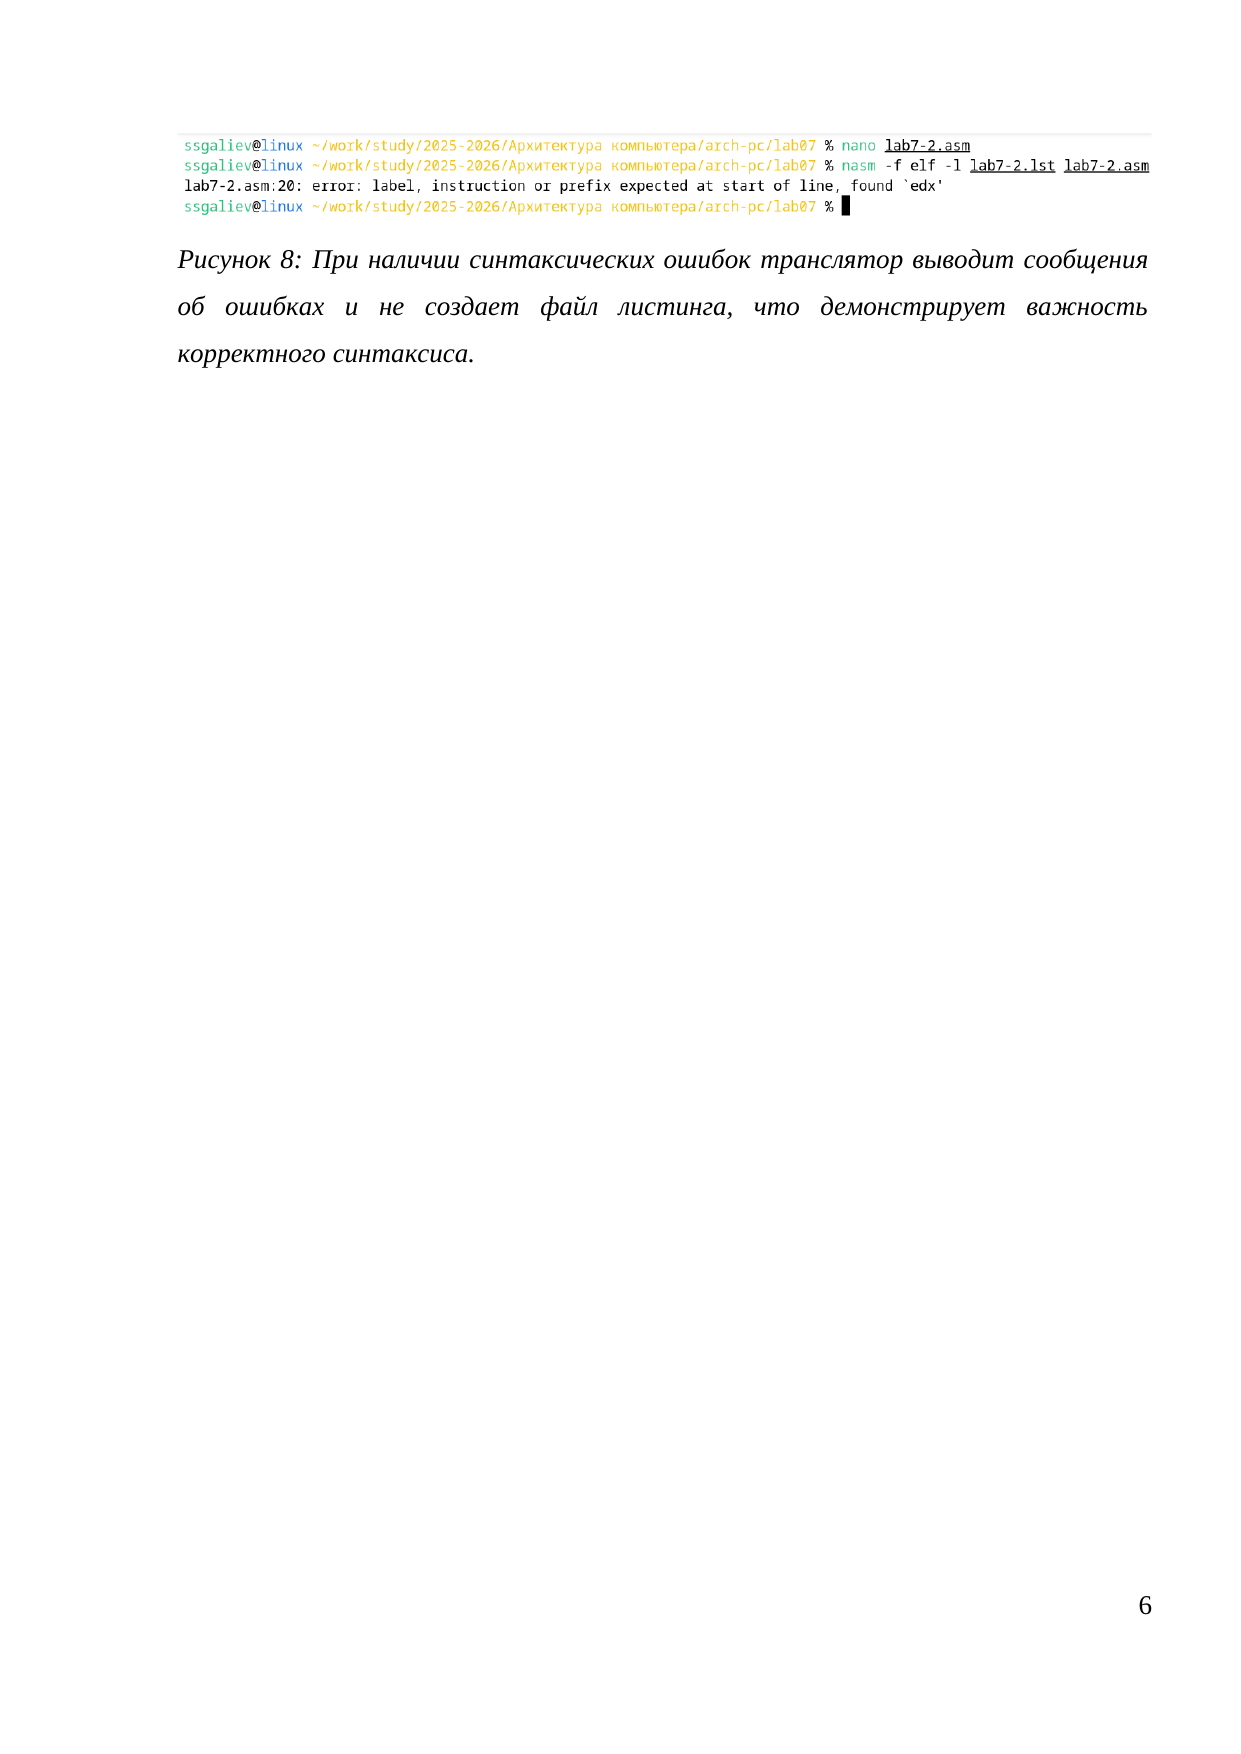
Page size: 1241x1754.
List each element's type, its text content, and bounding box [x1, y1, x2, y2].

picture [177, 118, 1152, 228]
text Рисунок 8: При наличии синтаксических ошибок транслятор выводит сообщения об ошибках и не создает файл листинга, что демонстрирует важность корректного синтаксиса. [177, 228, 1152, 368]
